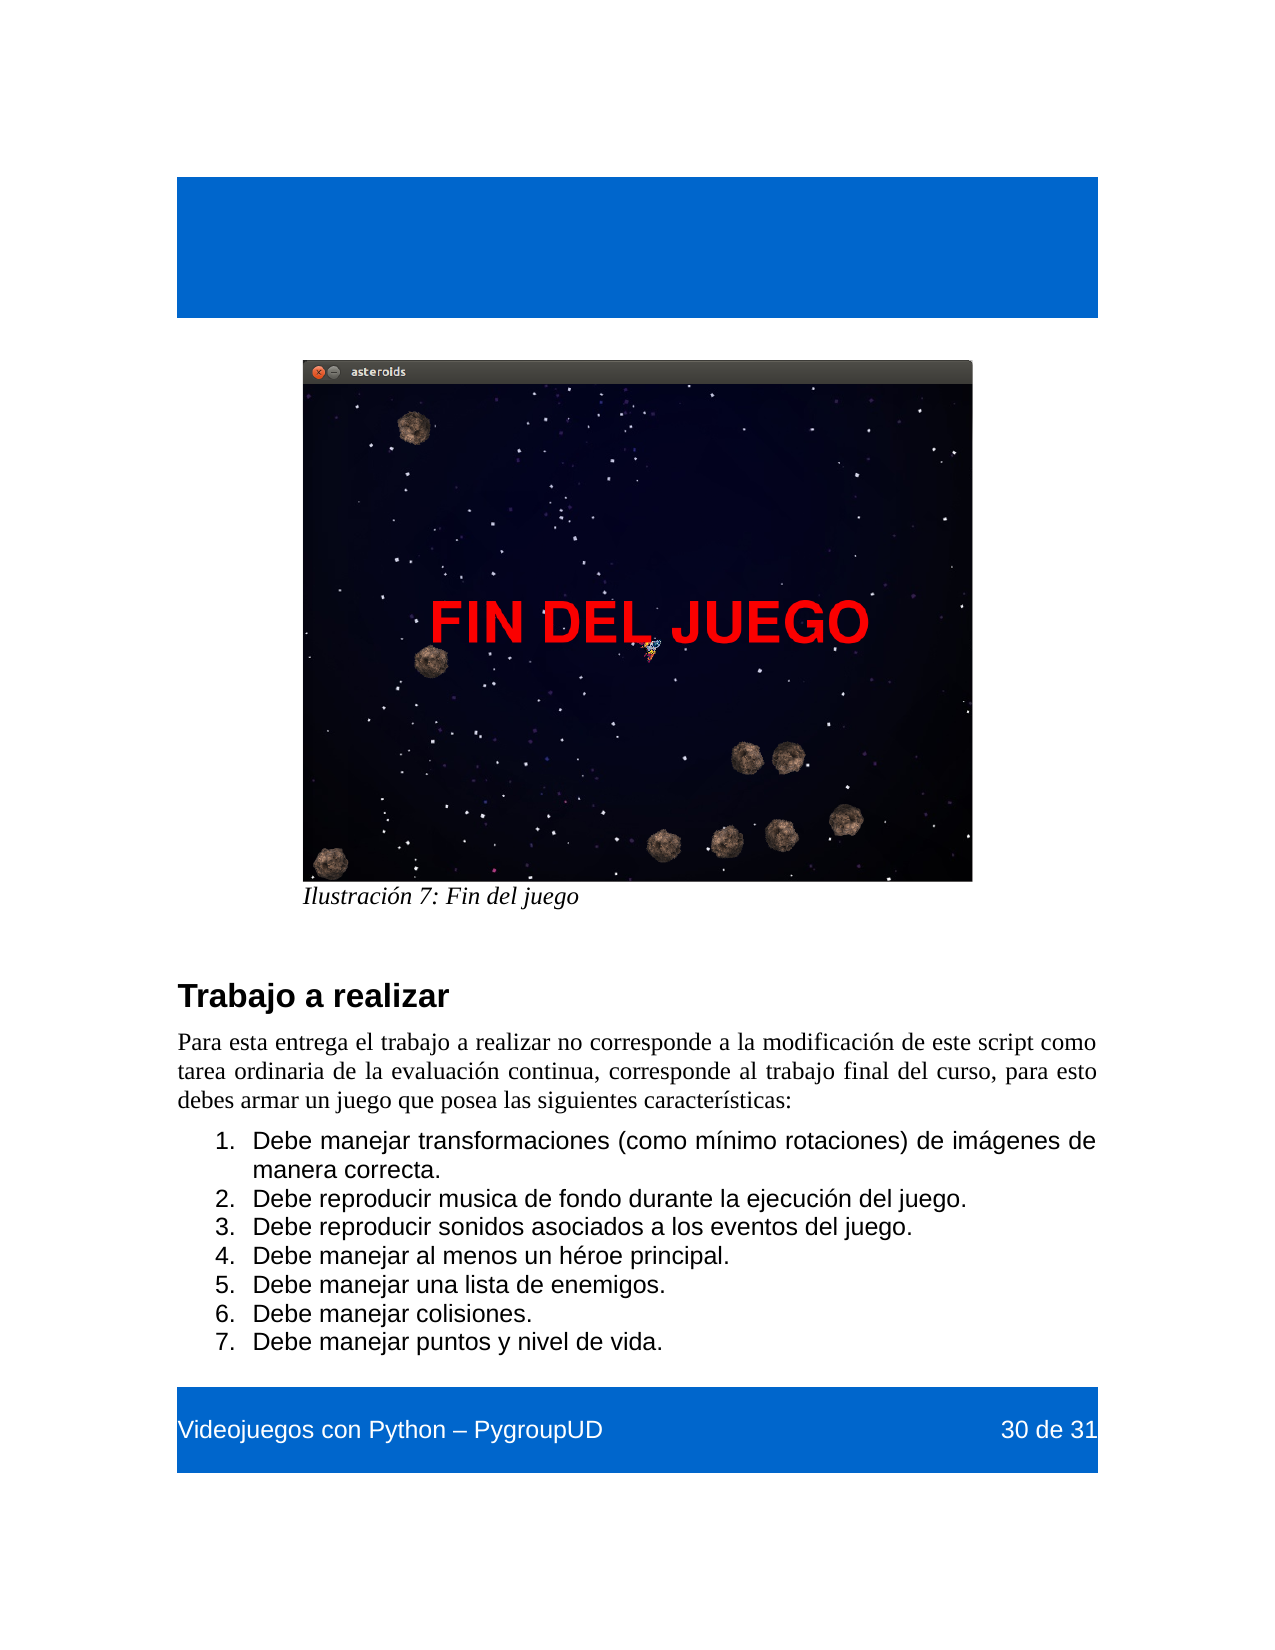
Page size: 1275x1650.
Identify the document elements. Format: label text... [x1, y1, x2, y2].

picture [302, 360, 973, 882]
text Ilustración 7: Fin del juego [303, 882, 972, 910]
list Debe manejar al menos un héroe principal. [215, 1241, 1098, 1270]
text Para esta entrega el trabajo a realizar no corresponde a la modificación de este script como tarea ordinaria de la evaluación continua, corresponde al trabajo final del curso, para esto debes armar un juego que posea las siguientes características: [177, 1027, 1098, 1114]
list Debe manejar una lista de enemigos. [215, 1270, 1098, 1299]
list Debe reproducir musica de fondo durante la ejecución del juego. [215, 1184, 1098, 1212]
subtitle Trabajo a realizar [177, 976, 1098, 1015]
list Debe reproducir sonidos asociados a los eventos del juego. [215, 1212, 1098, 1241]
list Debe manejar transformaciones (como mínimo rotaciones) de imágenes de manera correcta. [215, 1126, 1098, 1184]
list Debe manejar puntos y nivel de vida. [215, 1327, 1098, 1356]
list Debe manejar colisiones. [215, 1299, 1098, 1327]
